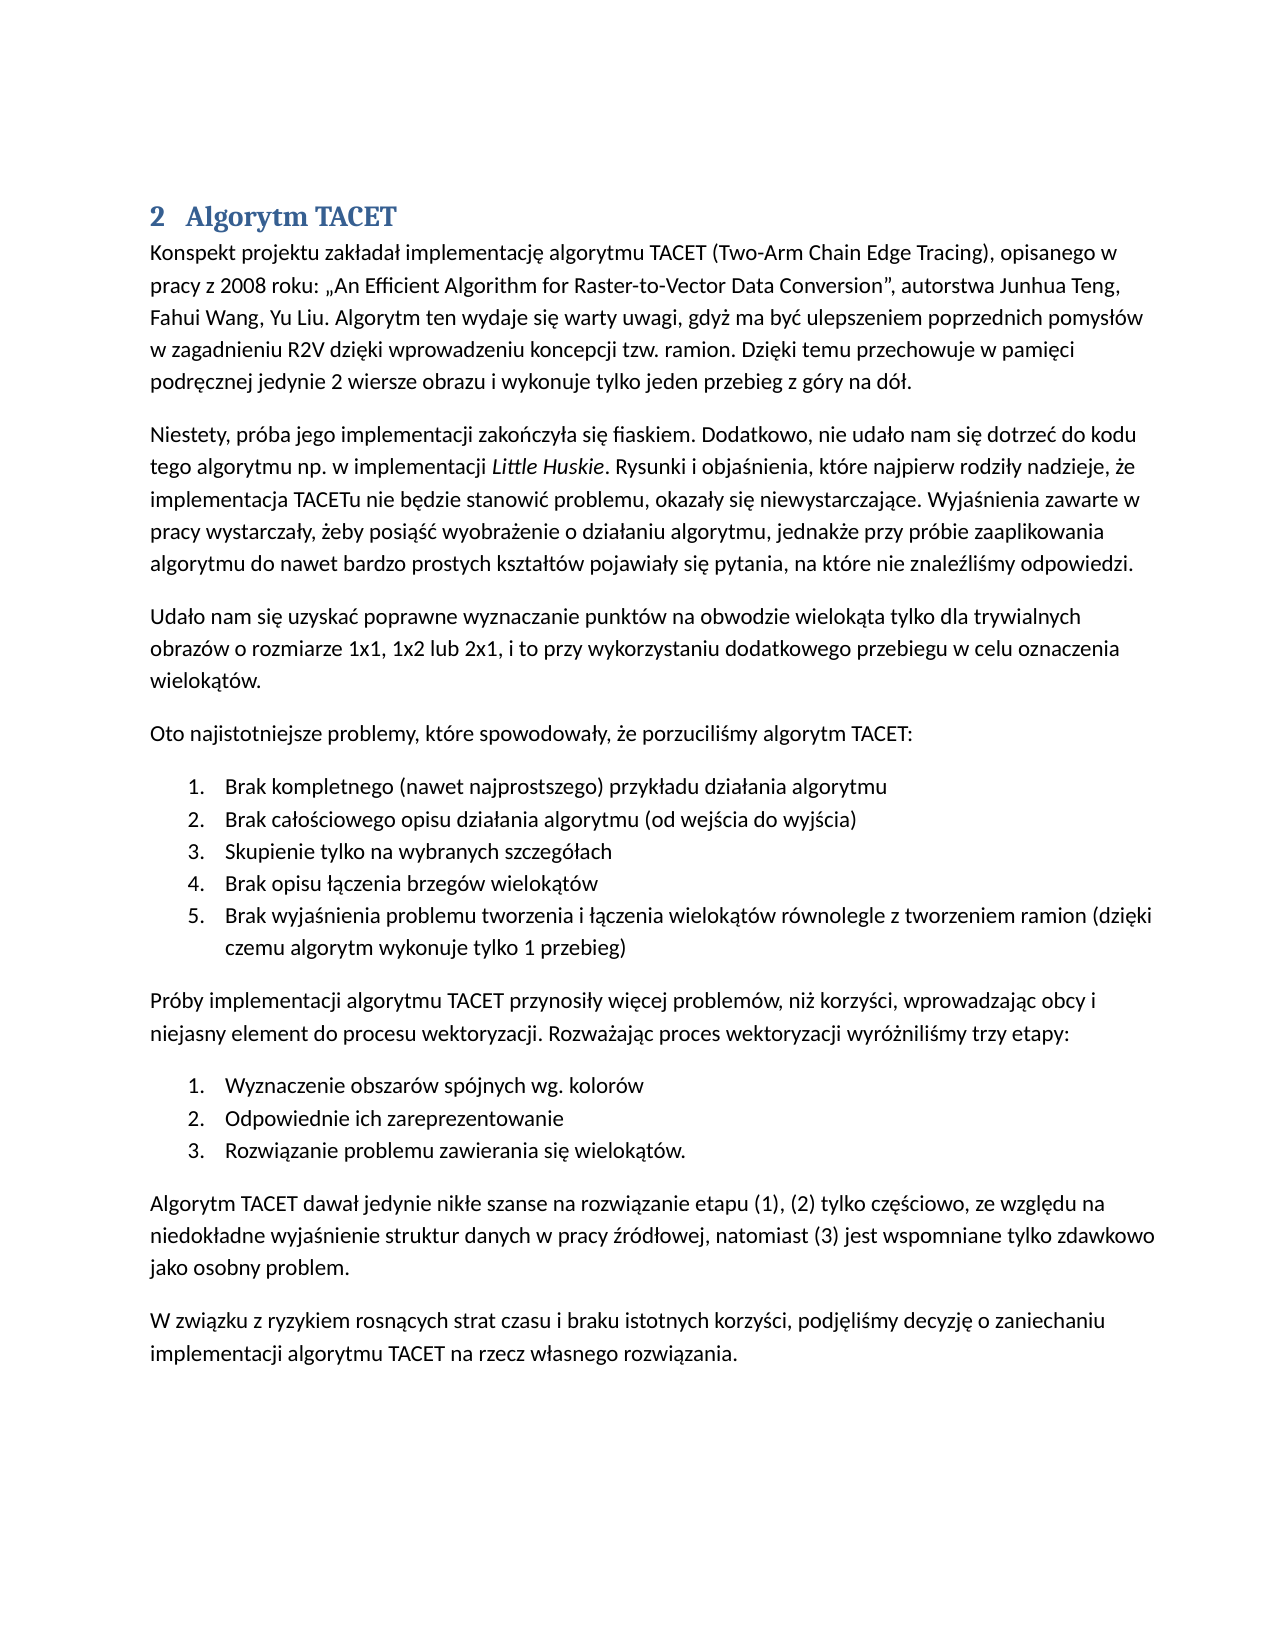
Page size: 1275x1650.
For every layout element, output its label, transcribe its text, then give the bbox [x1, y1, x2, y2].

text Algorytm TACET dawał jedynie nikłe szanse na rozwiązanie etapu (1), (2) tylko częściowo, ze względu na niedokładne wyjaśnienie struktur danych w pracy źródłowej, natomiast (3) jest wspomniane tylko zdawkowo jako osobny problem. [150, 1189, 1157, 1281]
list Brak wyjaśnienia problemu tworzenia i łączenia wielokątów równolegle z tworzeniem ramion (dzięki czemu algorytm wykonuje tylko 1 przebieg) [187, 901, 1157, 961]
text Oto najistotniejsze problemy, które spowodowały, że porzuciliśmy algorytm TACET: [150, 719, 1157, 747]
text Próby implementacji algorytmu TACET przynosiły więcej problemów, niż korzyści, wprowadzając obcy i niejasny element do procesu wektoryzacji. Rozważając proces wektoryzacji wyróżniliśmy trzy etapy: [150, 986, 1157, 1047]
text Konspekt projektu zakładał implementację algorytmu TACET (Two-Arm Chain Edge Tracing), opisanego w pracy z 2008 roku: „An Efficient Algorithm for Raster-to-Vector Data Conversion”, autorstwa Junhua Teng, Fahui Wang, Yu Liu. Algorytm ten wydaje się warty uwagi, gdyż ma być ulepszeniem poprzednich pomysłów w zagadnieniu R2V dzięki wprowadzeniu koncepcji tzw. ramion. Dzięki temu przechowuje w pamięci podręcznej jedynie 2 wiersze obrazu i wykonuje tylko jeden przebieg z góry na dół. [150, 238, 1157, 395]
list Brak całościowego opisu działania algorytmu (od wejścia do wyjścia) [187, 805, 1157, 833]
list Brak opisu łączenia brzegów wielokątów [187, 869, 1157, 897]
text W związku z ryzykiem rosnących strat czasu i braku istotnych korzyści, podjęliśmy decyzję o zaniechaniu implementacji algorytmu TACET na rzecz własnego rozwiązania. [150, 1306, 1157, 1367]
list Wyznaczenie obszarów spójnych wg. kolorów [187, 1072, 1157, 1100]
list Brak kompletnego (nawet najprostszego) przykładu działania algorytmu [187, 772, 1157, 801]
list Skupienie tylko na wybranych szczegółach [187, 837, 1157, 865]
list Rozwiązanie problemu zawierania się wielokątów. [187, 1136, 1157, 1164]
text Niestety, próba jego implementacji zakończyła się fiaskiem. Dodatkowo, nie udało nam się dotrzeć do kodu tego algorytmu np. w implementacji Little Huskie. Rysunki i objaśnienia, które najpierw rodziły nadzieje, że implementacja TACETu nie będzie stanowić problemu, okazały się niewystarczające. Wyjaśnienia zawarte w pracy wystarczały, żeby posiąść wyobrażenie o działaniu algorytmu, jednakże przy próbie zaaplikowania algorytmu do nawet bardzo prostych kształtów pojawiały się pytania, na które nie znaleźliśmy odpowiedzi. [150, 420, 1157, 577]
list Odpowiednie ich zareprezentowanie [187, 1104, 1157, 1132]
subtitle Algorytm TACET [150, 200, 1157, 233]
text Udało nam się uzyskać poprawne wyznaczanie punktów na obwodzie wielokąta tylko dla trywialnych obrazów o rozmiarze 1x1, 1x2 lub 2x1, i to przy wykorzystaniu dodatkowego przebiegu w celu oznaczenia wielokątów. [150, 602, 1157, 694]
